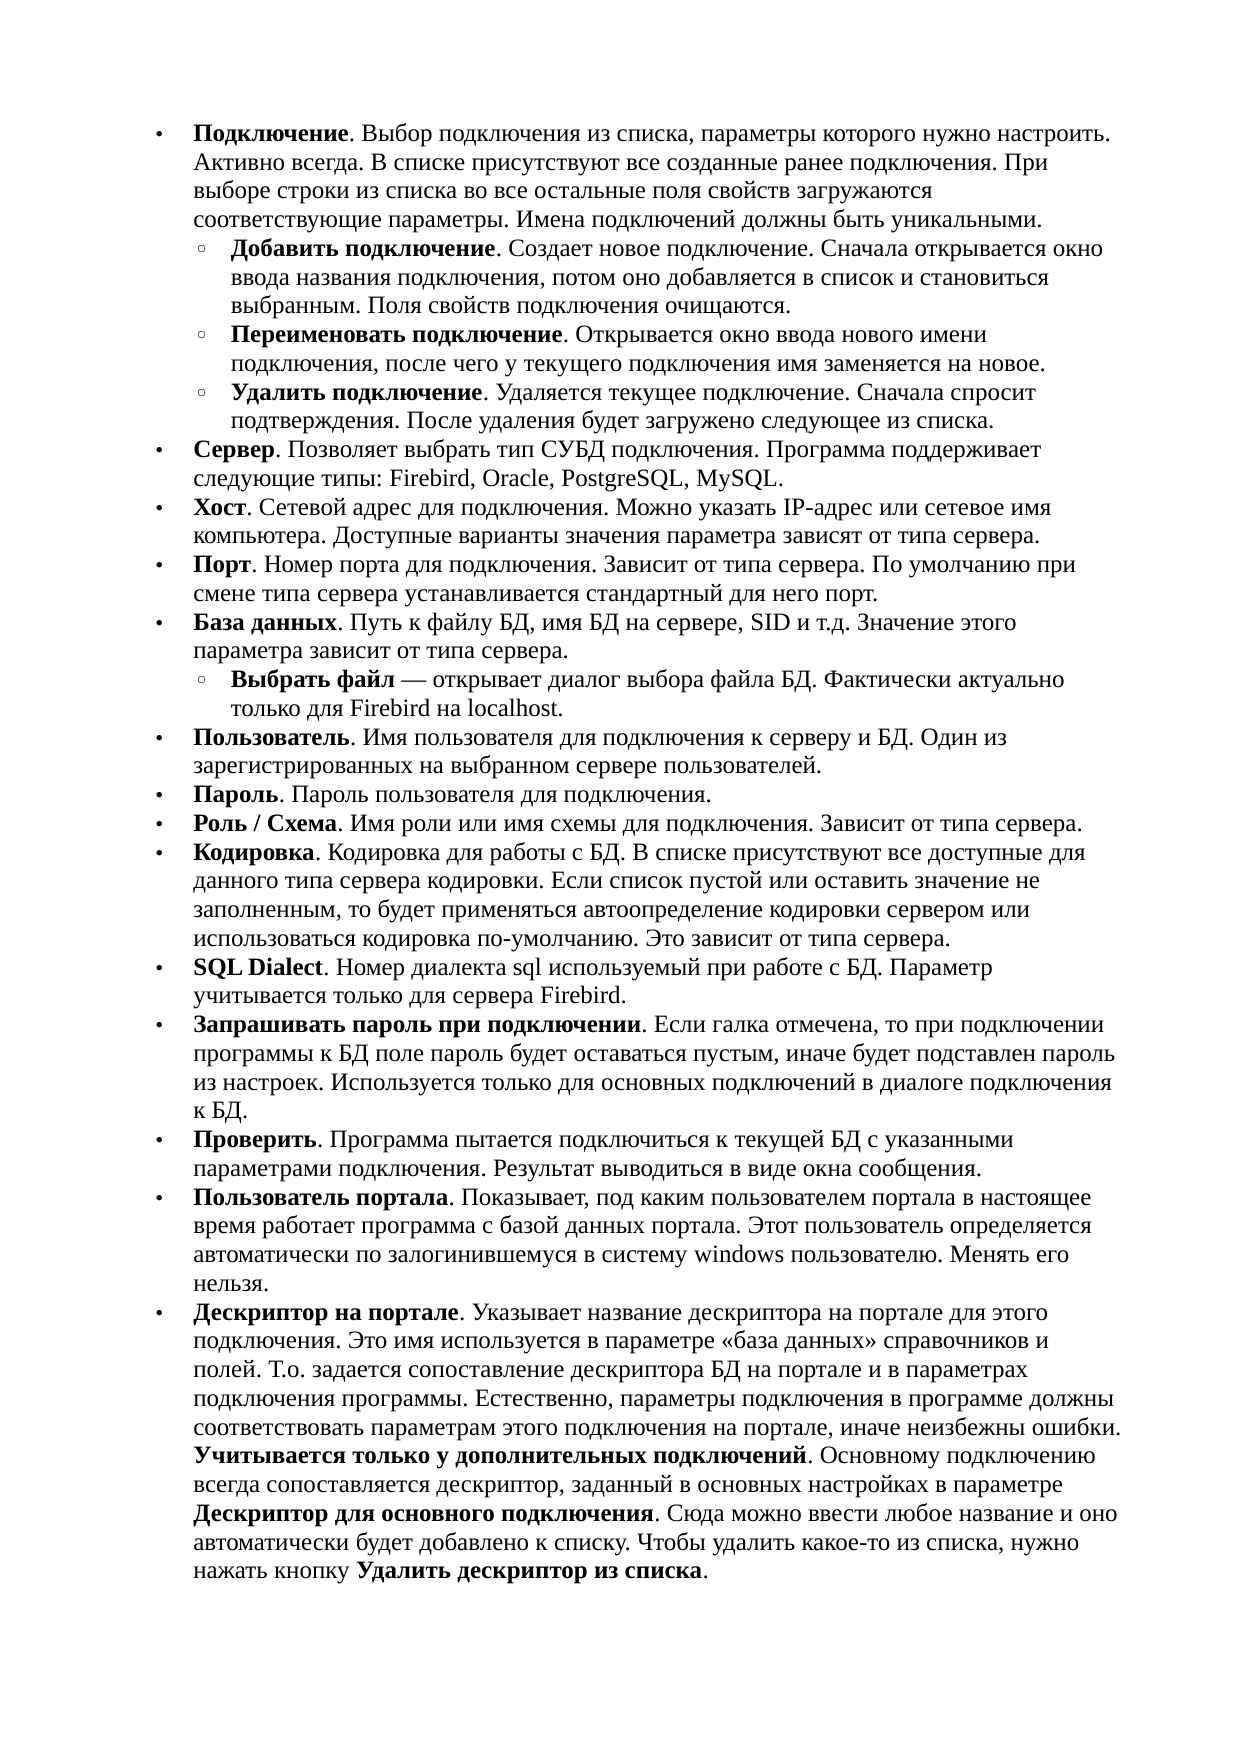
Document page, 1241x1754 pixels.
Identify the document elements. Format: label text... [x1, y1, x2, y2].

list Хост. Сетевой адрес для подключения. Можно указать IP-адрес или сетевое имя компьютера. Доступные варианты значения параметра зависят от типа сервера. [156, 492, 1122, 549]
list Роль / Схема. Имя роли или имя схемы для подключения. Зависит от типа сервера. [156, 808, 1122, 837]
list SQL Dialect. Номер диалекта sql используемый при работе с БД. Параметр учитывается только для сервера Firebird. [156, 952, 1122, 1009]
list Пользователь. Имя пользователя для подключения к серверу и БД. Один из зарегистрированных на выбранном сервере пользователей. [156, 722, 1122, 779]
list Выбрать файл — открывает диалог выбора файла БД. Фактически актуально только для Firebird на localhost. [193, 664, 1122, 722]
list Кодировка. Кодировка для работы с БД. В списке присутствуют все доступные для данного типа сервера кодировки. Если список пустой или оставить значение не заполненным, то будет применяться автоопределение кодировки сервером или использоваться кодировка по-умолчанию. Это зависит от типа сервера. [156, 837, 1122, 952]
list Пользователь портала. Показывает, под каким пользователем портала в настоящее время работает программа с базой данных портала. Этот пользователь определяется автоматически по залогинившемуся в систему windows пользователю. Менять его нельзя. [156, 1182, 1122, 1297]
list Подключение. Выбор подключения из списка, параметры которого нужно настроить. Активно всегда. В списке присутствуют все созданные ранее подключения. При выборе строки из списка во все остальные поля свойств загружаются соответствующие параметры. Имена подключений должны быть уникальными. [156, 118, 1122, 233]
list Проверить. Программа пытается подключиться к текущей БД с указанными параметрами подключения. Результат выводиться в виде окна сообщения. [156, 1124, 1122, 1182]
list Дескриптор на портале. Указывает название дескриптора на портале для этого подключения. Это имя используется в параметре «база данных» справочников и полей. Т.о. задается сопоставление дескриптора БД на портале и в параметрах подключения программы. Естественно, параметры подключения в программе должны соответствовать параметрам этого подключения на портале, иначе неизбежны ошибки. Учитывается только у дополнительных подключений. Основному подключению всегда сопоставляется дескриптор, заданный в основных настройках в параметре Дескриптор для основного подключения. Сюда можно ввести любое название и оно автоматически будет добавлено к списку. Чтобы удалить какое-то из списка, нужно нажать кнопку Удалить дескриптор из списка. [156, 1297, 1122, 1584]
list Порт. Номер порта для подключения. Зависит от типа сервера. По умолчанию при смене типа сервера устанавливается стандартный для него порт. [156, 549, 1122, 607]
list Добавить подключение. Создает новое подключение. Сначала открывается окно ввода названия подключения, потом оно добавляется в список и становиться выбранным. Поля свойств подключения очищаются. [193, 233, 1122, 319]
list База данных. Путь к файлу БД, имя БД на сервере, SID и т.д. Значение этого параметра зависит от типа сервера. [156, 607, 1122, 664]
list Запрашивать пароль при подключении. Если галка отмечена, то при подключении программы к БД поле пароль будет оставаться пустым, иначе будет подставлен пароль из настроек. Используется только для основных подключений в диалоге подключения к БД. [156, 1009, 1122, 1124]
list Удалить подключение. Удаляется текущее подключение. Сначала спросит подтверждения. После удаления будет загружено следующее из списка. [193, 377, 1122, 434]
list Переименовать подключение. Открывается окно ввода нового имени подключения, после чего у текущего подключения имя заменяется на новое. [193, 319, 1122, 377]
list Сервер. Позволяет выбрать тип СУБД подключения. Программа поддерживает следующие типы: Firebird, Oracle, PostgreSQL, MySQL. [156, 434, 1122, 492]
list Пароль. Пароль пользователя для подключения. [156, 779, 1122, 808]
